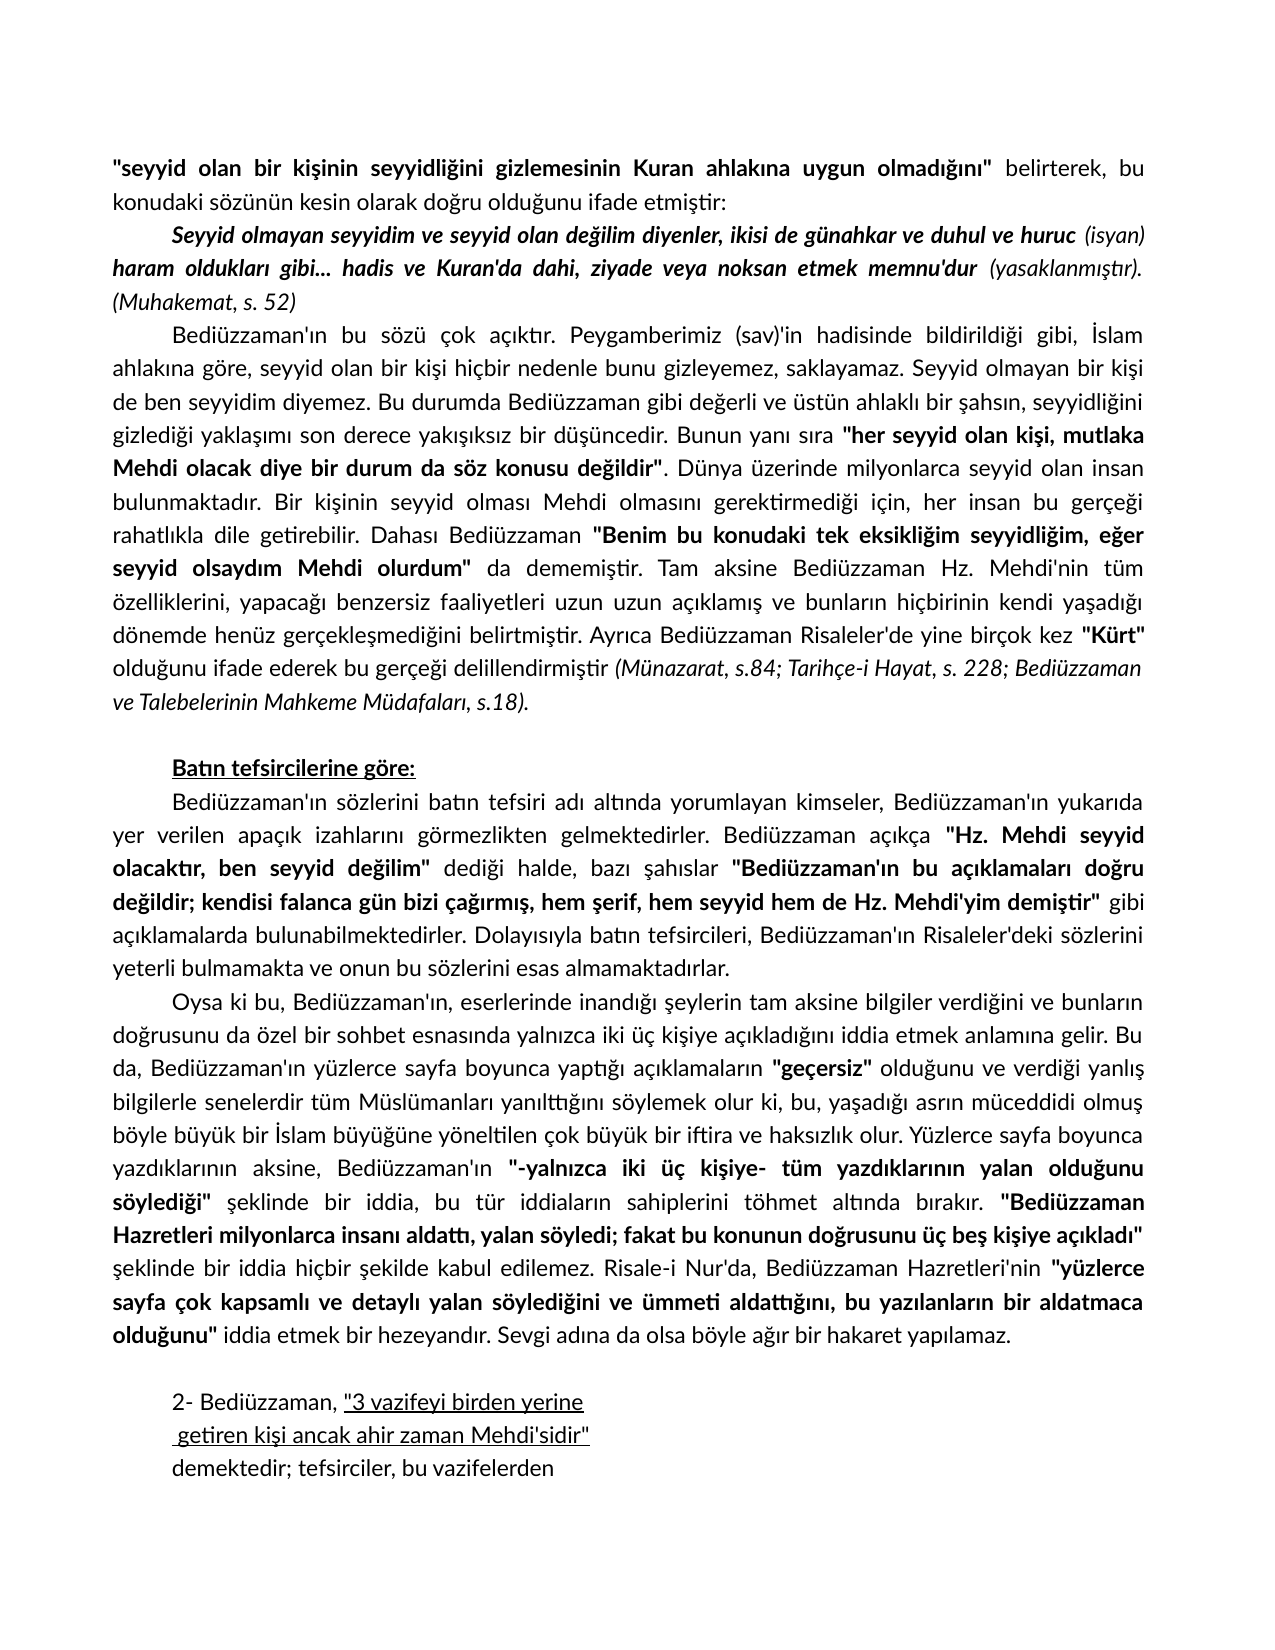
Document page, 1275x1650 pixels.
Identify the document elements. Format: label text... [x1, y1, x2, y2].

text Oysa ki bu, Bediüzzaman'ın, eserlerinde inandığı şeylerin tam aksine bilgiler verdiğini ve bunların doğrusunu da özel bir sohbet esnasında yalnızca iki üç kişiye açıkladığını iddia etmek anlamına gelir. Bu da, Bediüzzaman'ın yüzlerce sayfa boyunca yaptığı açıklamaların "geçersiz" olduğunu ve verdiği yanlış bilgilerle senelerdir tüm Müslümanları yanılttığını söylemek olur ki, bu, yaşadığı asrın müceddidi olmuş böyle büyük bir İslam büyüğüne yöneltilen çok büyük bir iftira ve haksızlık olur. Yüzlerce sayfa boyunca yazdıklarının aksine, Bediüzzaman'ın "-yalnızca iki üç kişiye- tüm yazdıklarının yalan olduğunu söylediği" şeklinde bir iddia, bu tür iddiaların sahiplerini töhmet altında bırakır. "Bediüzzaman Hazretleri milyonlarca insanı aldattı, yalan söyledi; fakat bu konunun doğrusunu üç beş kişiye açıkladı" şeklinde bir iddia hiçbir şekilde kabul edilemez. Risale-i Nur'da, Bediüzzaman Hazretleri'nin "yüzlerce sayfa çok kapsamlı ve detaylı yalan söylediğini ve ümmeti aldattığını, bu yazılanların bir aldatmaca olduğunu" iddia etmek bir hezeyandır. Sevgi adına da olsa böyle ağır bir hakaret yapılamaz. [112, 983, 1145, 1350]
text getiren kişi ancak ahir zaman Mehdi'sidir" [112, 1417, 1145, 1450]
text 2- Bediüzzaman, "3 vazifeyi birden yerine [112, 1383, 1145, 1417]
text "seyyid olan bir kişinin seyyidliğini gizlemesinin Kuran ahlakına uygun olmadığını" belirterek, bu konudaki sözünün kesin olarak doğru olduğunu ifade etmiştir: [112, 150, 1145, 217]
text Bediüzzaman'ın bu sözü çok açıktır. Peygamberimiz (sav)'in hadisinde bildirildiği gibi, İslam ahlakına göre, seyyid olan bir kişi hiçbir nedenle bunu gizleyemez, saklayamaz. Seyyid olmayan bir kişi de ben seyyidim diyemez. Bu durumda Bediüzzaman gibi değerli ve üstün ahlaklı bir şahsın, seyyidliğini gizlediği yaklaşımı son derece yakışıksız bir düşüncedir. Bunun yanı sıra "her seyyid olan kişi, mutlaka Mehdi olacak diye bir durum da söz konusu değildir". Dünya üzerinde milyonlarca seyyid olan insan bulunmaktadır. Bir kişinin seyyid olması Mehdi olmasını gerektirmediği için, her insan bu gerçeği rahatlıkla dile getirebilir. Dahası Bediüzzaman "Benim bu konudaki tek eksikliğim seyyidliğim, eğer seyyid olsaydım Mehdi olurdum" da dememiştir. Tam aksine Bediüzzaman Hz. Mehdi'nin tüm özelliklerini, yapacağı benzersiz faaliyetleri uzun uzun açıklamış ve bunların hiçbirinin kendi yaşadığı dönemde henüz gerçekleşmediğini belirtmiştir. Ayrıca Bediüzzaman Risaleler'de yine birçok kez "Kürt" olduğunu ifade ederek bu gerçeği delillendirmiştir (Münazarat, s.84; Tarihçe-i Hayat, s. 228; Bediüzzaman ve Talebelerinin Mahkeme Müdafaları, s.18). [112, 317, 1145, 717]
text Batın tefsircilerine göre: [112, 750, 1145, 783]
text Seyyid olmayan seyyidim ve seyyid olan değilim diyenler, ikisi de günahkar ve duhul ve huruc (isyan) haram oldukları gibi... hadis ve Kuran'da dahi, ziyade veya noksan etmek memnu'dur (yasaklanmıştır). (Muhakemat, s. 52) [112, 217, 1145, 317]
text Bediüzzaman'ın sözlerini batın tefsiri adı altında yorumlayan kimseler, Bediüzzaman'ın yukarıda yer verilen apaçık izahlarını görmezlikten gelmektedirler. Bediüzzaman açıkça "Hz. Mehdi seyyid olacaktır, ben seyyid değilim" dediği halde, bazı şahıslar "Bediüzzaman'ın bu açıklamaları doğru değildir; kendisi falanca gün bizi çağırmış, hem şerif, hem seyyid hem de Hz. Mehdi'yim demiştir" gibi açıklamalarda bulunabilmektedirler. Dolayısıyla batın tefsircileri, Bediüzzaman'ın Risaleler'deki sözlerini yeterli bulmamakta ve onun bu sözlerini esas almamaktadırlar. [112, 783, 1145, 983]
text demektedir; tefsirciler, bu vazifelerden [112, 1450, 1145, 1483]
